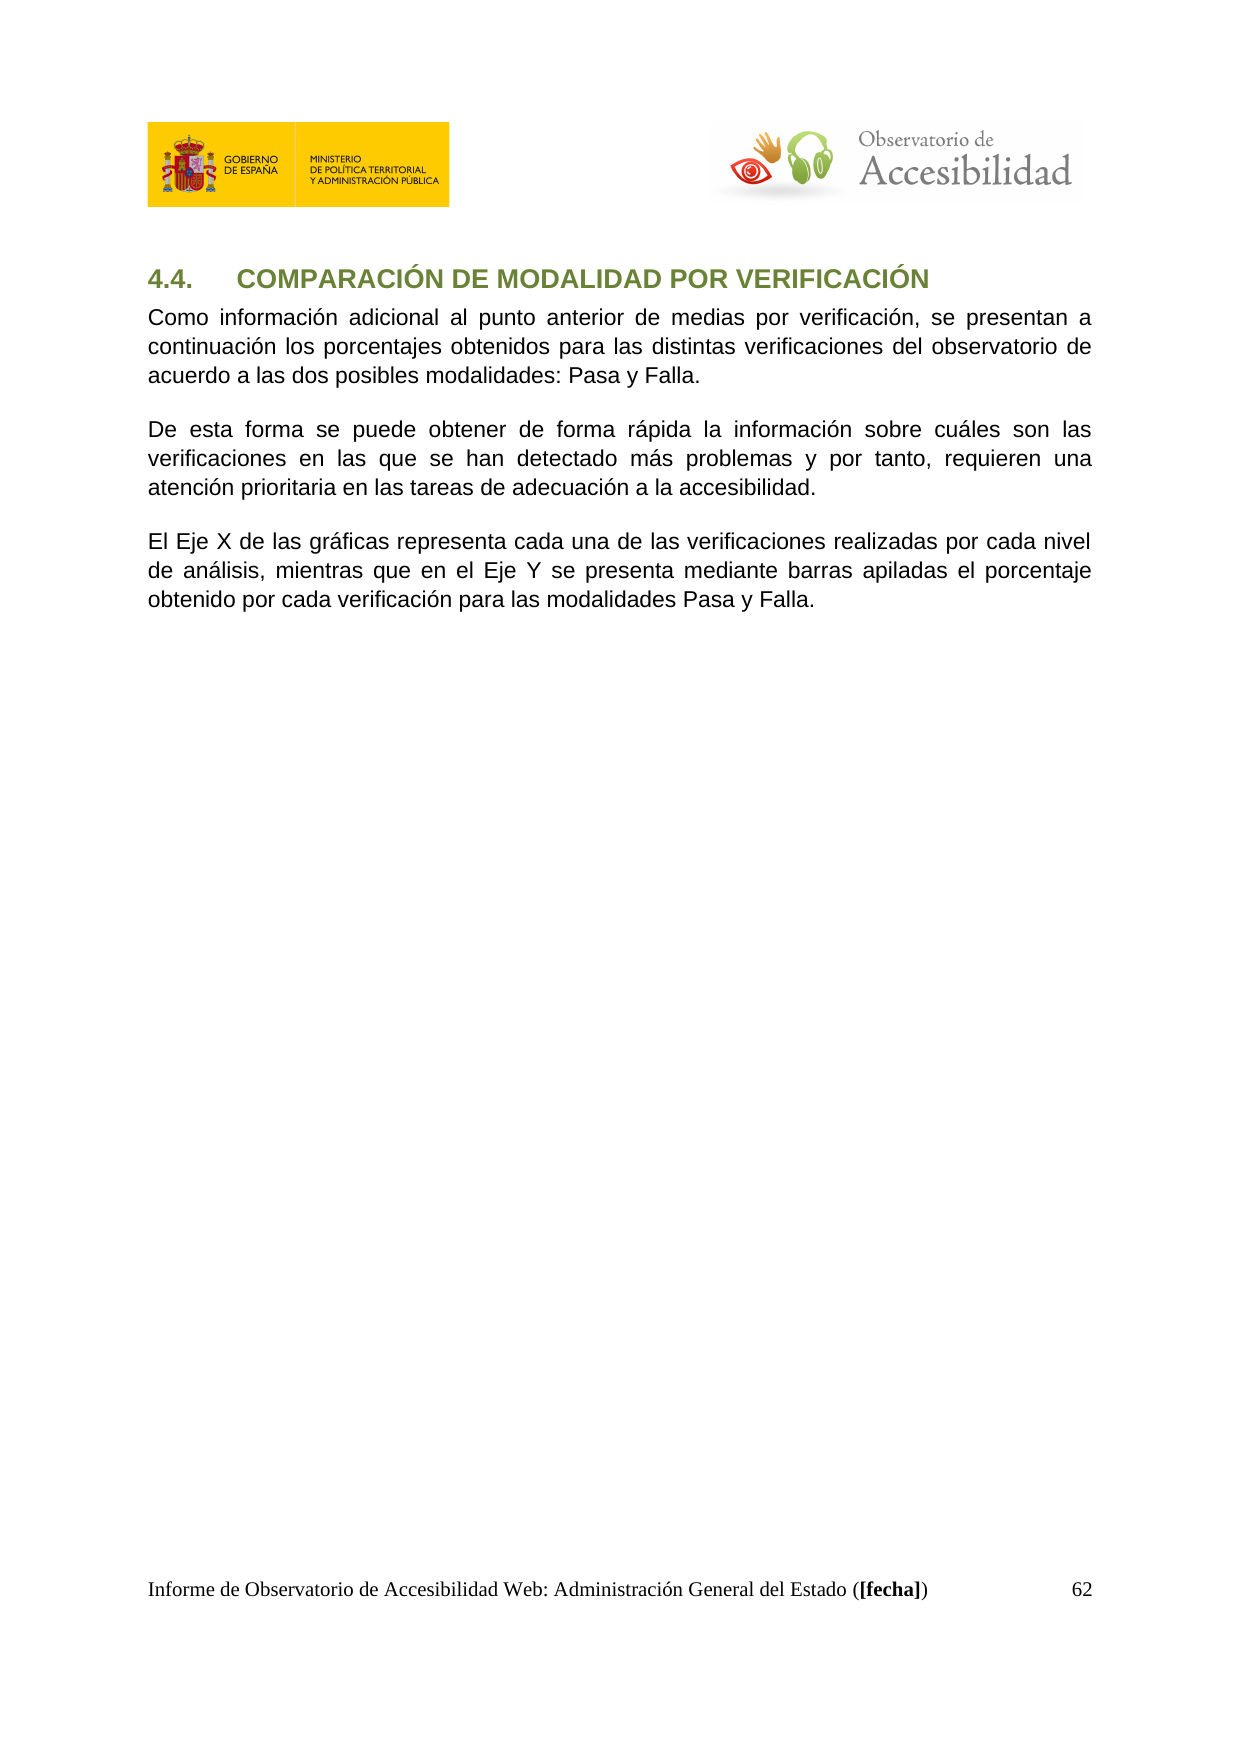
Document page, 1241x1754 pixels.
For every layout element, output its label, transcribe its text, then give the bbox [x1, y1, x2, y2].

text El Eje X de las gráficas representa cada una de las verificaciones realizadas por cada nivel de análisis, mientras que en el Eje Y se presenta mediante barras apiladas el porcentaje obtenido por cada verificación para las modalidades Pasa y Falla. [148, 528, 1092, 612]
picture [710, 122, 1086, 205]
text Como información adicional al punto anterior de medias por verificación, se presentan a continuación los porcentajes obtenidos para las distintas verificaciones del observatorio de acuerdo a las dos posibles modalidades: Pasa y Falla. [148, 304, 1092, 388]
list Comparación de Modalidad por Verificación [148, 263, 1092, 294]
text De esta forma se puede obtener de forma rápida la información sobre cuáles son las verificaciones en las que se han detectado más problemas y por tanto, requieren una atención prioritaria en las tareas de adecuación a la accesibilidad. [148, 416, 1092, 500]
picture [147, 122, 450, 207]
